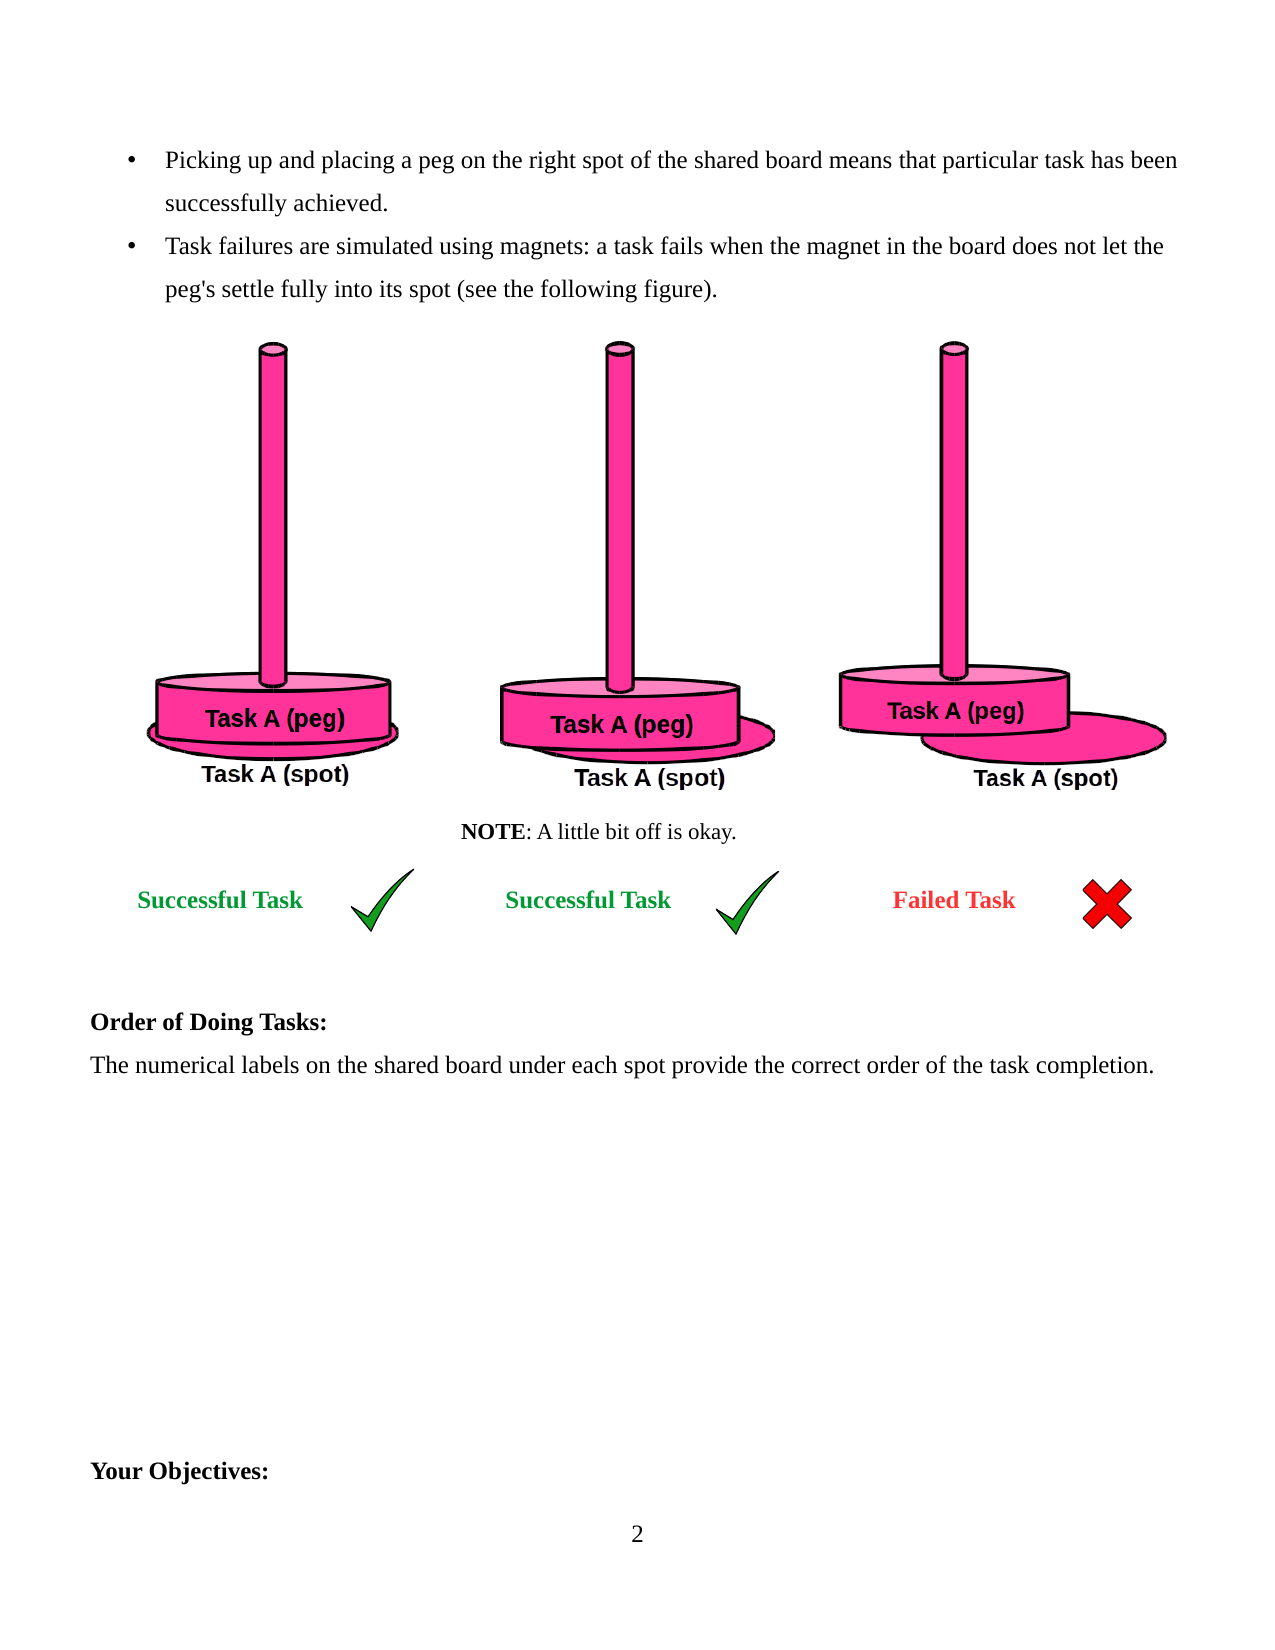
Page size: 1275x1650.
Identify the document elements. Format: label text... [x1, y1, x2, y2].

picture [1082, 879, 1132, 929]
list Picking up and placing a peg on the right spot of the shared board means that particular task has been successfully achieved. [127, 145, 1185, 217]
picture [715, 871, 780, 935]
table_header [820, 336, 1185, 851]
table_header [90, 336, 455, 851]
table_header NOTE: A little bit off is okay. [455, 336, 820, 851]
text The numerical labels on the shared board under each spot provide the correct order of the task completion. [90, 1050, 1185, 1079]
table_cell Successful Task [455, 851, 820, 964]
text Your Objectives: [90, 1456, 1185, 1485]
picture [350, 868, 415, 932]
picture [146, 341, 399, 786]
table_cell Successful Task [90, 869, 455, 964]
picture [500, 341, 776, 790]
table_cell [820, 929, 1185, 964]
text Order of Doing Tasks: [90, 1007, 1185, 1036]
picture [838, 341, 1167, 790]
table_cell [90, 851, 455, 868]
table_cell Failed Task [820, 851, 1185, 928]
list Task failures are simulated using magnets: a task fails when the magnet in the board does not let the peg's settle fully into its spot (see the following figure). [127, 231, 1185, 303]
